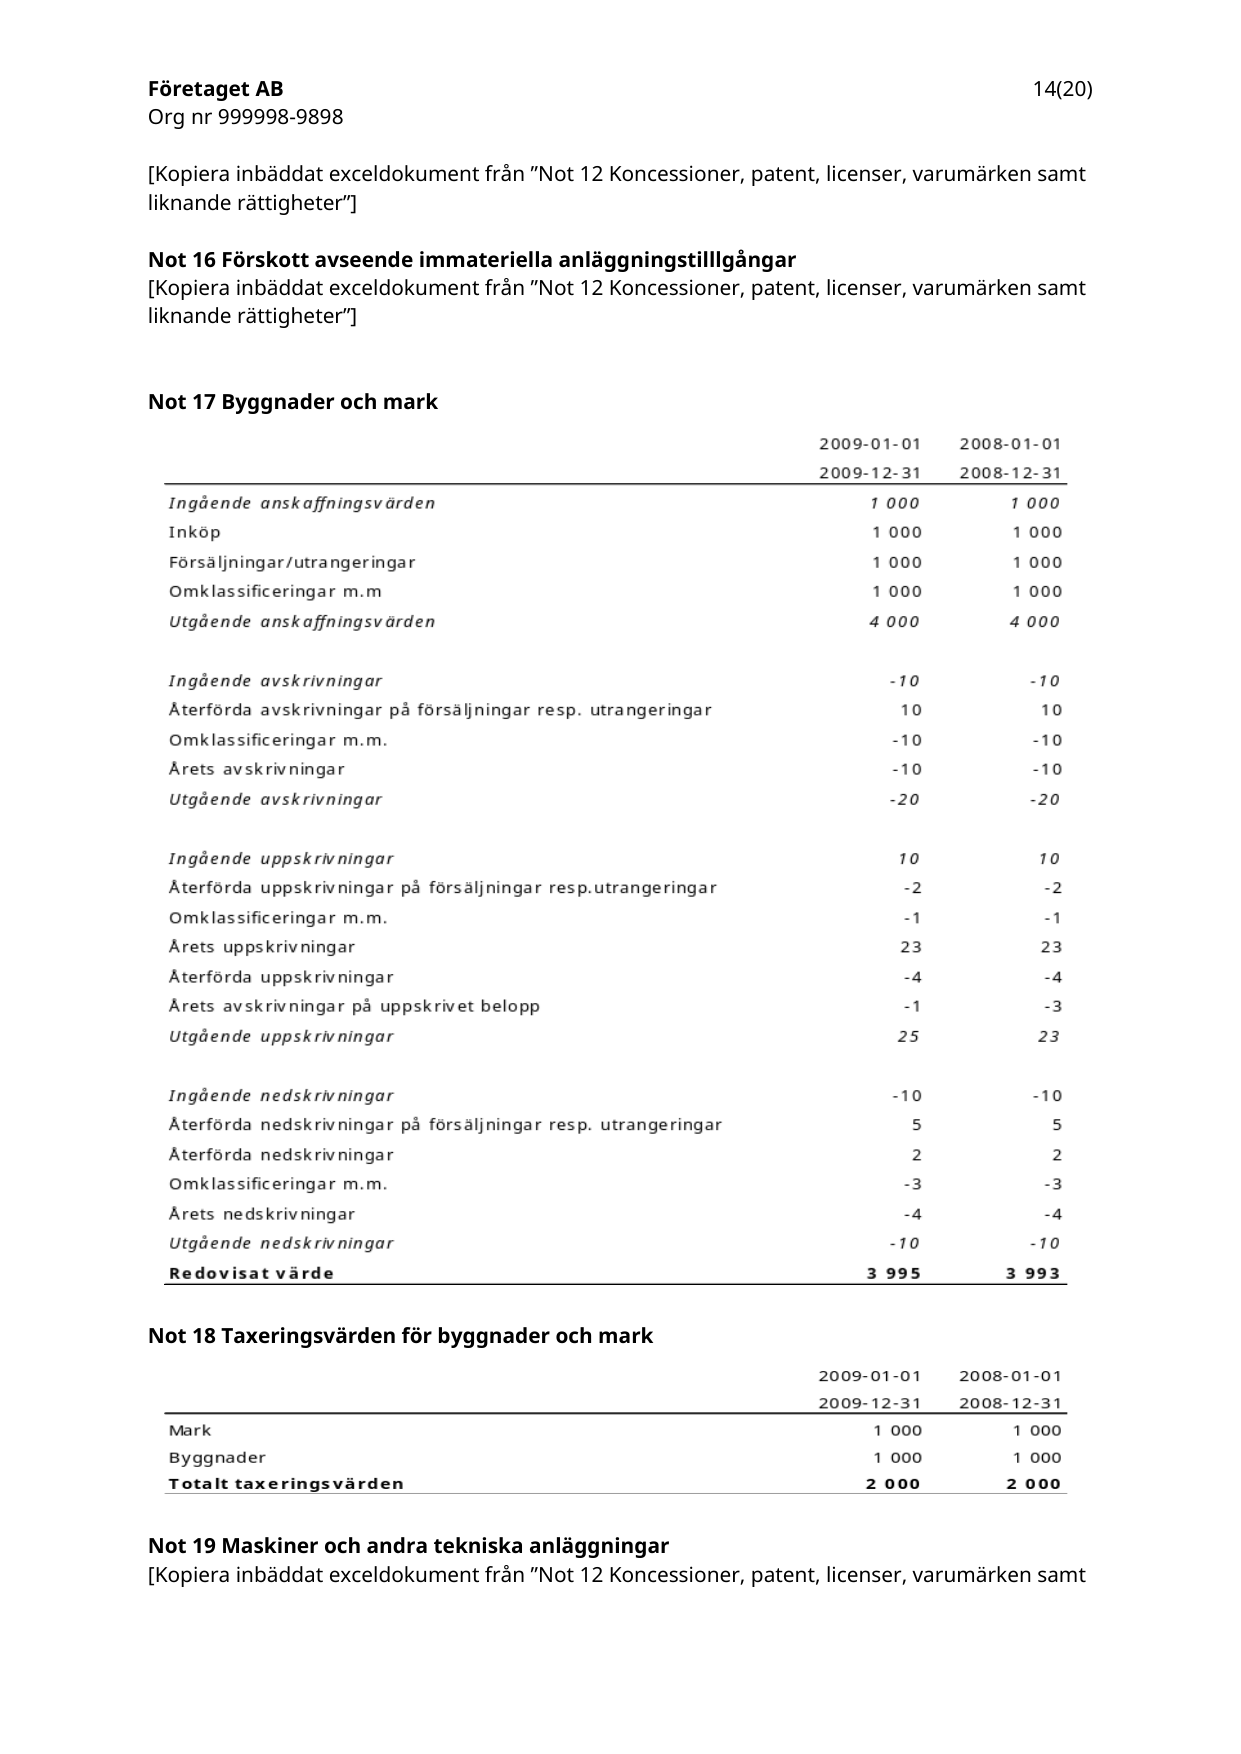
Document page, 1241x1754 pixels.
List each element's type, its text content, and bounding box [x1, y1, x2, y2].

text Not 19 Maskiner och andra tekniska anläggningar [Kopiera inbäddat exceldokument från ”Not 12 Koncessioner, patent, licenser, varumärken samt [148, 1532, 1093, 1588]
text [Kopiera inbäddat exceldokument från ”Not 12 Koncessioner, patent, licenser, varumärken samt liknande rättigheter”] Not 16 Förskott avseende immateriella anläggningstilllgångar [Kopiera inbäddat exceldokument från ”Not 12 Koncessioner, patent, licenser, varumärken samt liknande rättigheter”] [148, 159, 1093, 387]
text Not 17 Byggnader och mark Not 18 Taxeringsvärden för byggnader och mark [148, 387, 1093, 1532]
